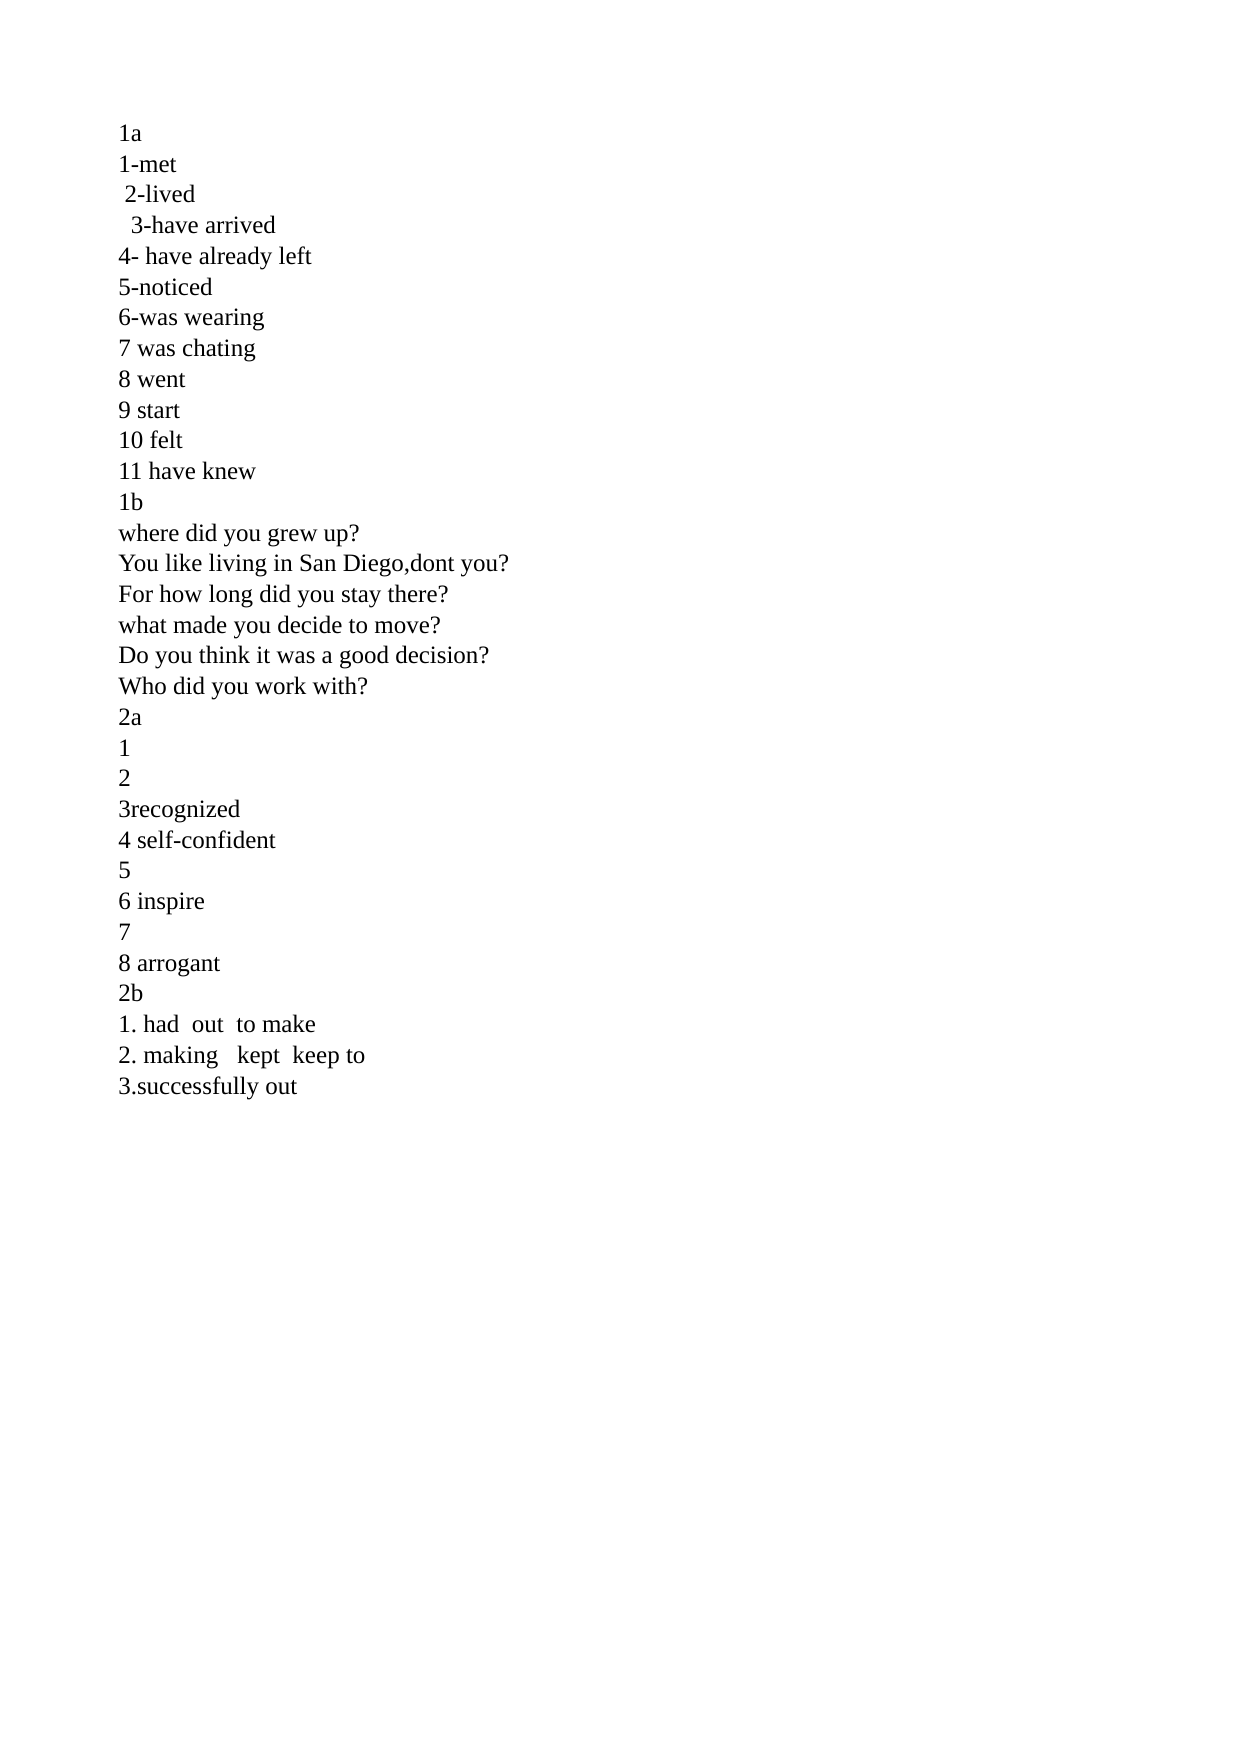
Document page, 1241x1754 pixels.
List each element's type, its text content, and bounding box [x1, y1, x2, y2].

text 6-was wearing [118, 302, 1122, 331]
text 3recognized [118, 794, 1122, 823]
text 1b [118, 487, 1122, 516]
text 5 [118, 856, 1122, 884]
text where did you grew up? [118, 518, 1122, 546]
text 2-lived [118, 179, 1122, 208]
text 10 felt [118, 425, 1122, 454]
text 1. had out to make [118, 1009, 1122, 1038]
text 3-have arrived [118, 210, 1122, 239]
text You like living in San Diego,dont you? [118, 548, 1122, 577]
text 1 [118, 733, 1122, 761]
text 2a [118, 702, 1122, 731]
text 3.successfully out [118, 1071, 1122, 1099]
text 11 have knew [118, 456, 1122, 485]
text 4- have already left [118, 241, 1122, 270]
text 9 start [118, 395, 1122, 423]
text 2 [118, 763, 1122, 792]
text 7 was chating [118, 333, 1122, 362]
text 8 went [118, 364, 1122, 393]
text 1-met [118, 149, 1122, 178]
text 4 self-confident [118, 825, 1122, 854]
text 6 inspire [118, 886, 1122, 915]
text For how long did you stay there? [118, 579, 1122, 608]
text Do you think it was a good decision? [118, 641, 1122, 669]
text 2. making kept keep to [118, 1040, 1122, 1069]
text what made you decide to move? [118, 610, 1122, 638]
text Who did you work with? [118, 671, 1122, 700]
text 1a [118, 118, 1122, 147]
text 7 [118, 917, 1122, 946]
text 8 arrogant [118, 948, 1122, 977]
text 2b [118, 978, 1122, 1007]
text 5-noticed [118, 272, 1122, 301]
